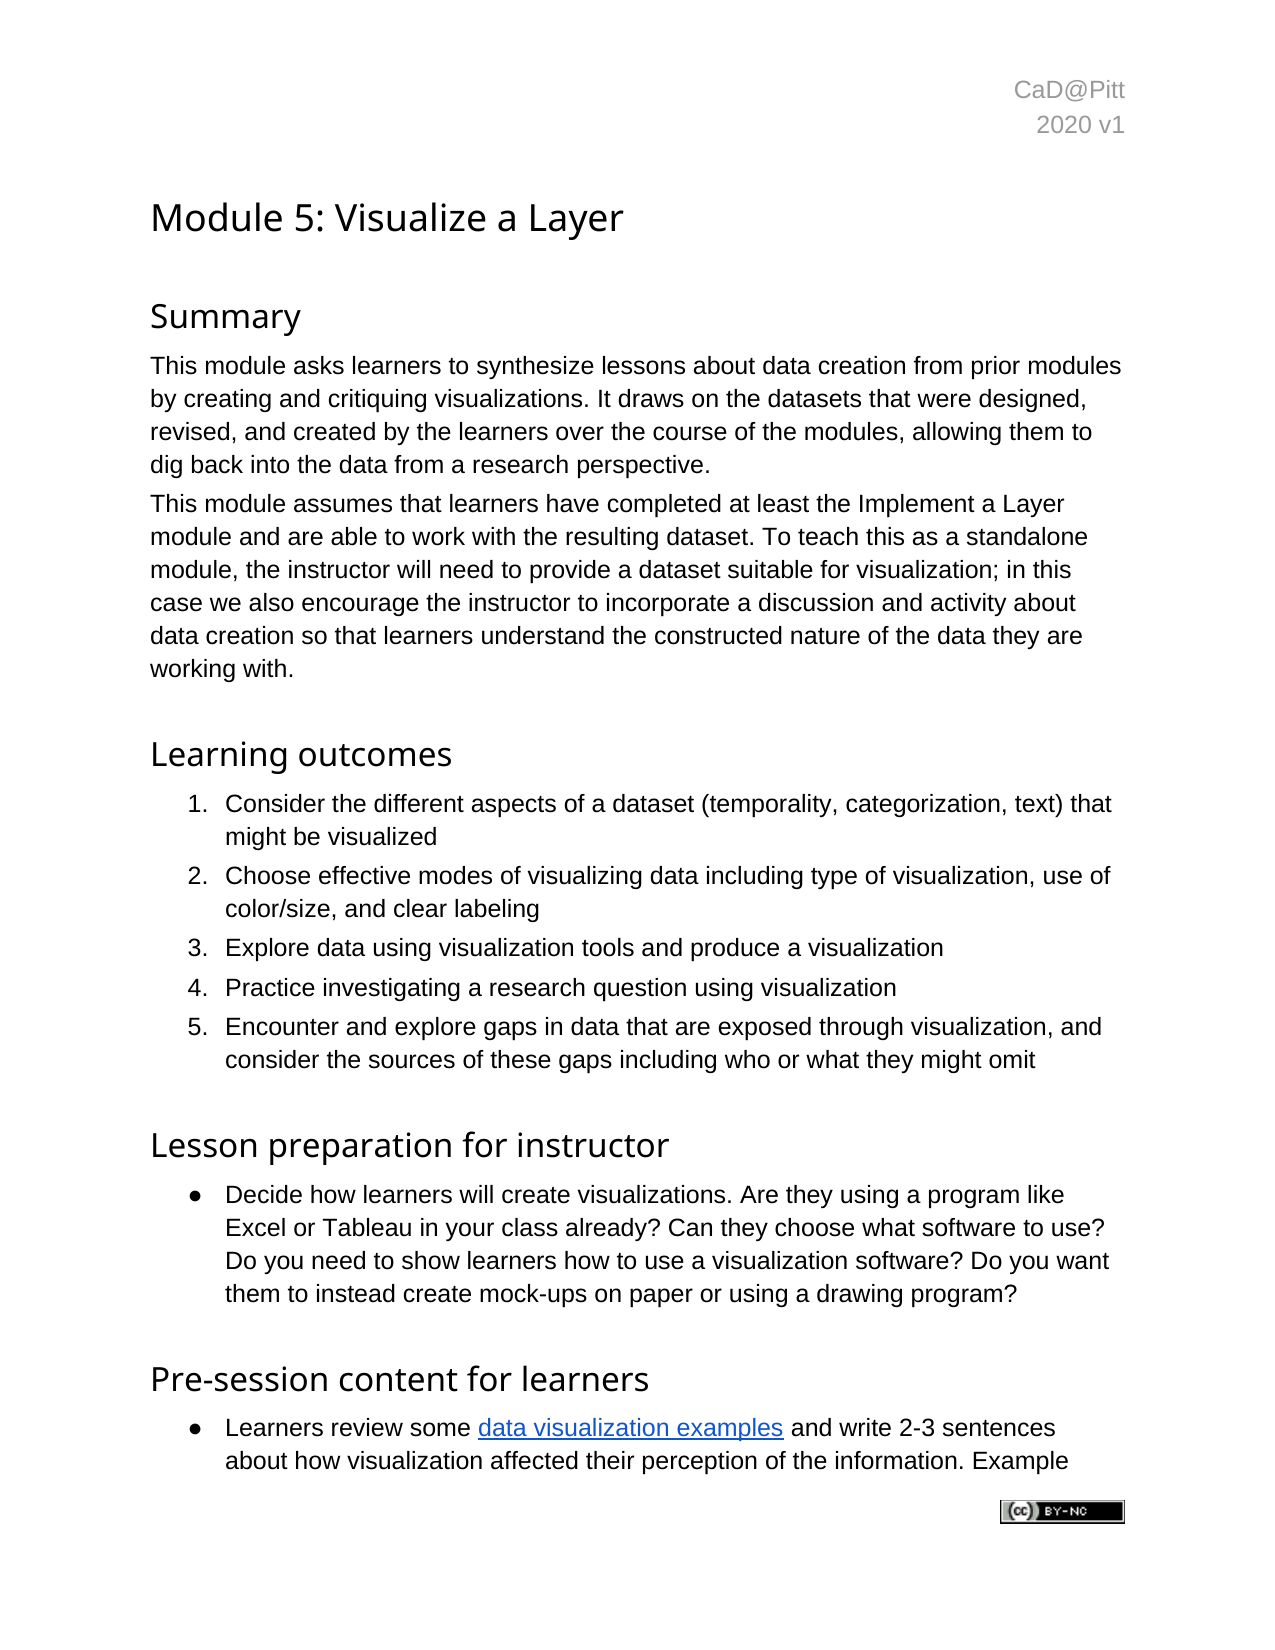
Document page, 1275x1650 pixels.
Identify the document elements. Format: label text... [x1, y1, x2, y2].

subtitle Summary [150, 293, 1125, 338]
subtitle Pre-session content for learners [150, 1355, 1125, 1401]
list Learners review some data visualization examples and write 2-3 sentences about how visualization affected their perception of the information. Example [187, 1413, 1125, 1475]
list Decide how learners will create visualizations. Are they using a program like Excel or Tableau in your class already? Can they choose what software to use? Do you need to show learners how to use a visualization software? Do you want them to instead create mock-ups on paper or using a drawing program? [187, 1179, 1125, 1307]
subtitle Lesson preparation for instructor [150, 1122, 1125, 1167]
text This module assumes that learners have completed at least the Implement a Layer module and are able to work with the resulting dataset. To teach this as a standalone module, the instructor will need to provide a dataset suitable for visualization; in this case we also encourage the instructor to incorporate a discussion and activity about data creation so that learners understand the constructed nature of the data they are working with. [150, 489, 1125, 683]
list Practice investigating a research question using visualization [187, 973, 1125, 1001]
list Choose effective modes of visualizing data including type of visualization, use of color/size, and clear labeling [187, 861, 1125, 923]
subtitle Learning outcomes [150, 731, 1125, 776]
list Encounter and explore gaps in data that are exposed through visualization, and consider the sources of these gaps including who or what they might omit [187, 1012, 1125, 1074]
subtitle Module 5: Visualize a Layer [150, 192, 1125, 243]
text This module asks learners to synthesize lessons about data creation from prior modules by creating and critiquing visualizations. It draws on the datasets that were designed, revised, and created by the learners over the course of the modules, allowing them to dig back into the data from a research perspective. [150, 351, 1125, 478]
list Explore data using visualization tools and produce a visualization [187, 933, 1125, 962]
list Consider the different aspects of a dataset (temporality, categorization, text) that might be visualized [187, 789, 1125, 851]
